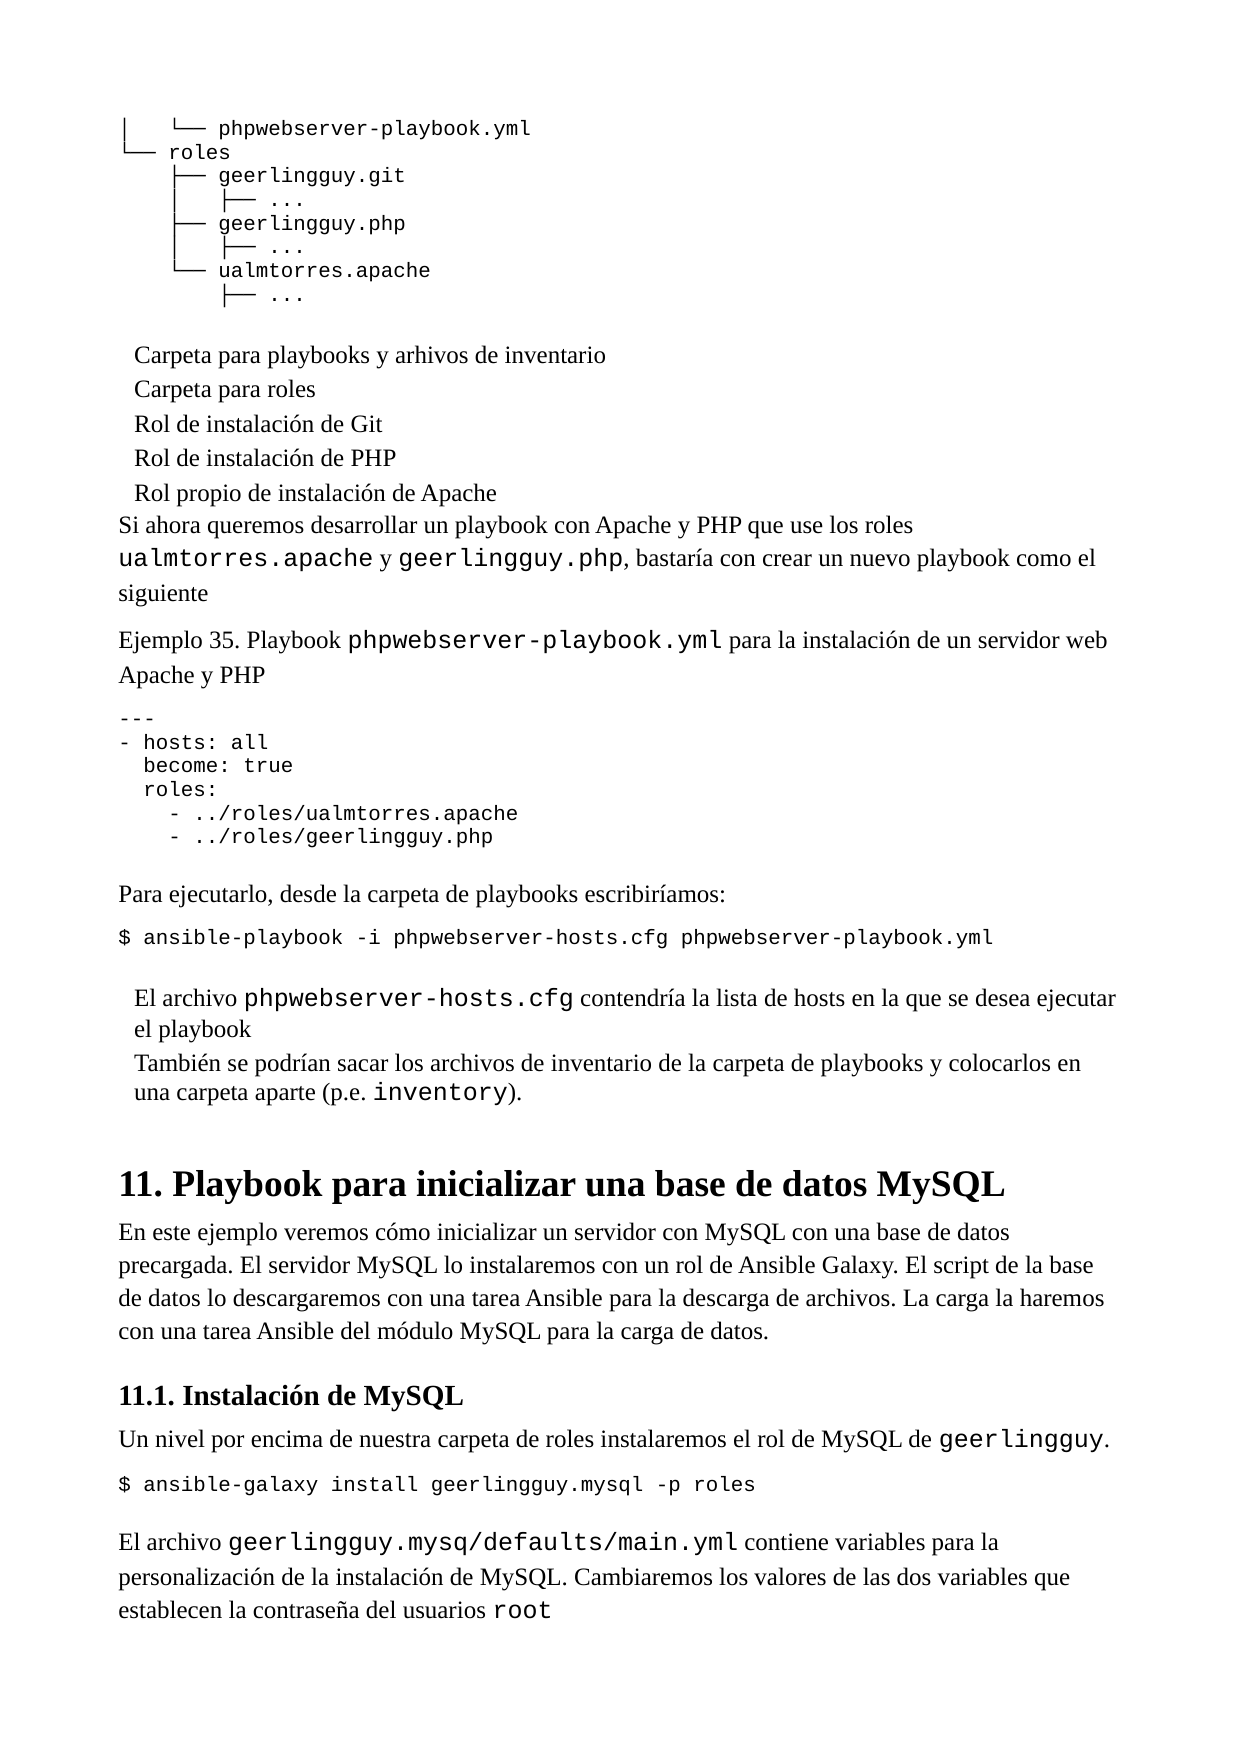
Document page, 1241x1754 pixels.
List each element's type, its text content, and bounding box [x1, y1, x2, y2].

text ├── ... [225, 284, 1122, 307]
text │ ├── ... [118, 236, 1122, 260]
text Para ejecutarlo, desde la carpeta de playbooks escribiríamos: [118, 879, 1122, 908]
table_cell Carpeta para roles [131, 371, 617, 406]
text El archivo geerlingguy.mysq/defaults/main.yml contiene variables para la personalización de la instalación de MySQL. Cambiaremos los valores de las dos variables que establecen la contraseña del usuarios root [118, 1527, 1122, 1626]
text ├── geerlingguy.php [175, 213, 1122, 236]
table_cell [118, 441, 131, 475]
table_cell [118, 475, 131, 510]
text ├── geerlingguy.php [118, 213, 174, 236]
text $ ansible-galaxy install geerlingguy.mysql -p roles [118, 1474, 1122, 1498]
text roles: [118, 779, 1122, 803]
subtitle 11.1. Instalación de MySQL [118, 1378, 1122, 1412]
text $ ansible-playbook -i phpwebserver-hosts.cfg phpwebserver-playbook.yml [118, 927, 1122, 951]
text - ../roles/ualmtorres.apache [118, 803, 1122, 826]
subtitle 11. Playbook para inicializar una base de datos MySQL [118, 1161, 1122, 1204]
table_header También se podrían sacar los archivos de inventario de la carpeta de playbooks y colocarlos en una carpeta aparte (p.e. inventory). [131, 1046, 1122, 1141]
table_cell Rol de instalación de PHP [131, 441, 617, 475]
table_cell Rol de instalación de Git [131, 406, 617, 441]
table_header El archivo phpwebserver-hosts.cfg contendría la lista de hosts en la que se desea ejecutar el playbook [131, 980, 1122, 1046]
table_cell [118, 371, 131, 406]
table_cell Rol propio de instalación de Apache [131, 475, 617, 510]
text │ └── phpwebserver-playbook.yml [118, 118, 1122, 142]
table_header [118, 980, 131, 1046]
text Si ahora queremos desarrollar un playbook con Apache y PHP que use los roles ualmtorres.apache y geerlingguy.php, bastaría con crear un nuevo playbook como el siguiente [118, 510, 1122, 607]
text ├── ... [118, 284, 224, 307]
table_header Carpeta para playbooks y arhivos de inventario [131, 337, 617, 371]
table_cell [118, 406, 131, 441]
text become: true [118, 755, 1122, 779]
text - hosts: all [118, 732, 1122, 755]
text --- [118, 708, 1122, 732]
table_header [118, 337, 131, 371]
text Un nivel por encima de nuestra carpeta de roles instalaremos el rol de MySQL de geerlingguy. [118, 1424, 1122, 1455]
table_header [118, 1046, 131, 1141]
text └── ualmtorres.apache [118, 260, 1122, 284]
text └── roles [118, 142, 1122, 165]
text Ejemplo 35. Playbook phpwebserver-playbook.yml para la instalación de un servidor web Apache y PHP [118, 625, 1122, 689]
text ├── geerlingguy.git [118, 165, 1122, 189]
text │ ├── ... [118, 189, 1122, 213]
text - ../roles/geerlingguy.php [118, 826, 1122, 850]
text En este ejemplo veremos cómo inicializar un servidor con MySQL con una base de datos precargada. El servidor MySQL lo instalaremos con un rol de Ansible Galaxy. El script de la base de datos lo descargaremos con una tarea Ansible para la descarga de archivos. La carga la haremos con una tarea Ansible del módulo MySQL para la carga de datos. [118, 1217, 1122, 1345]
